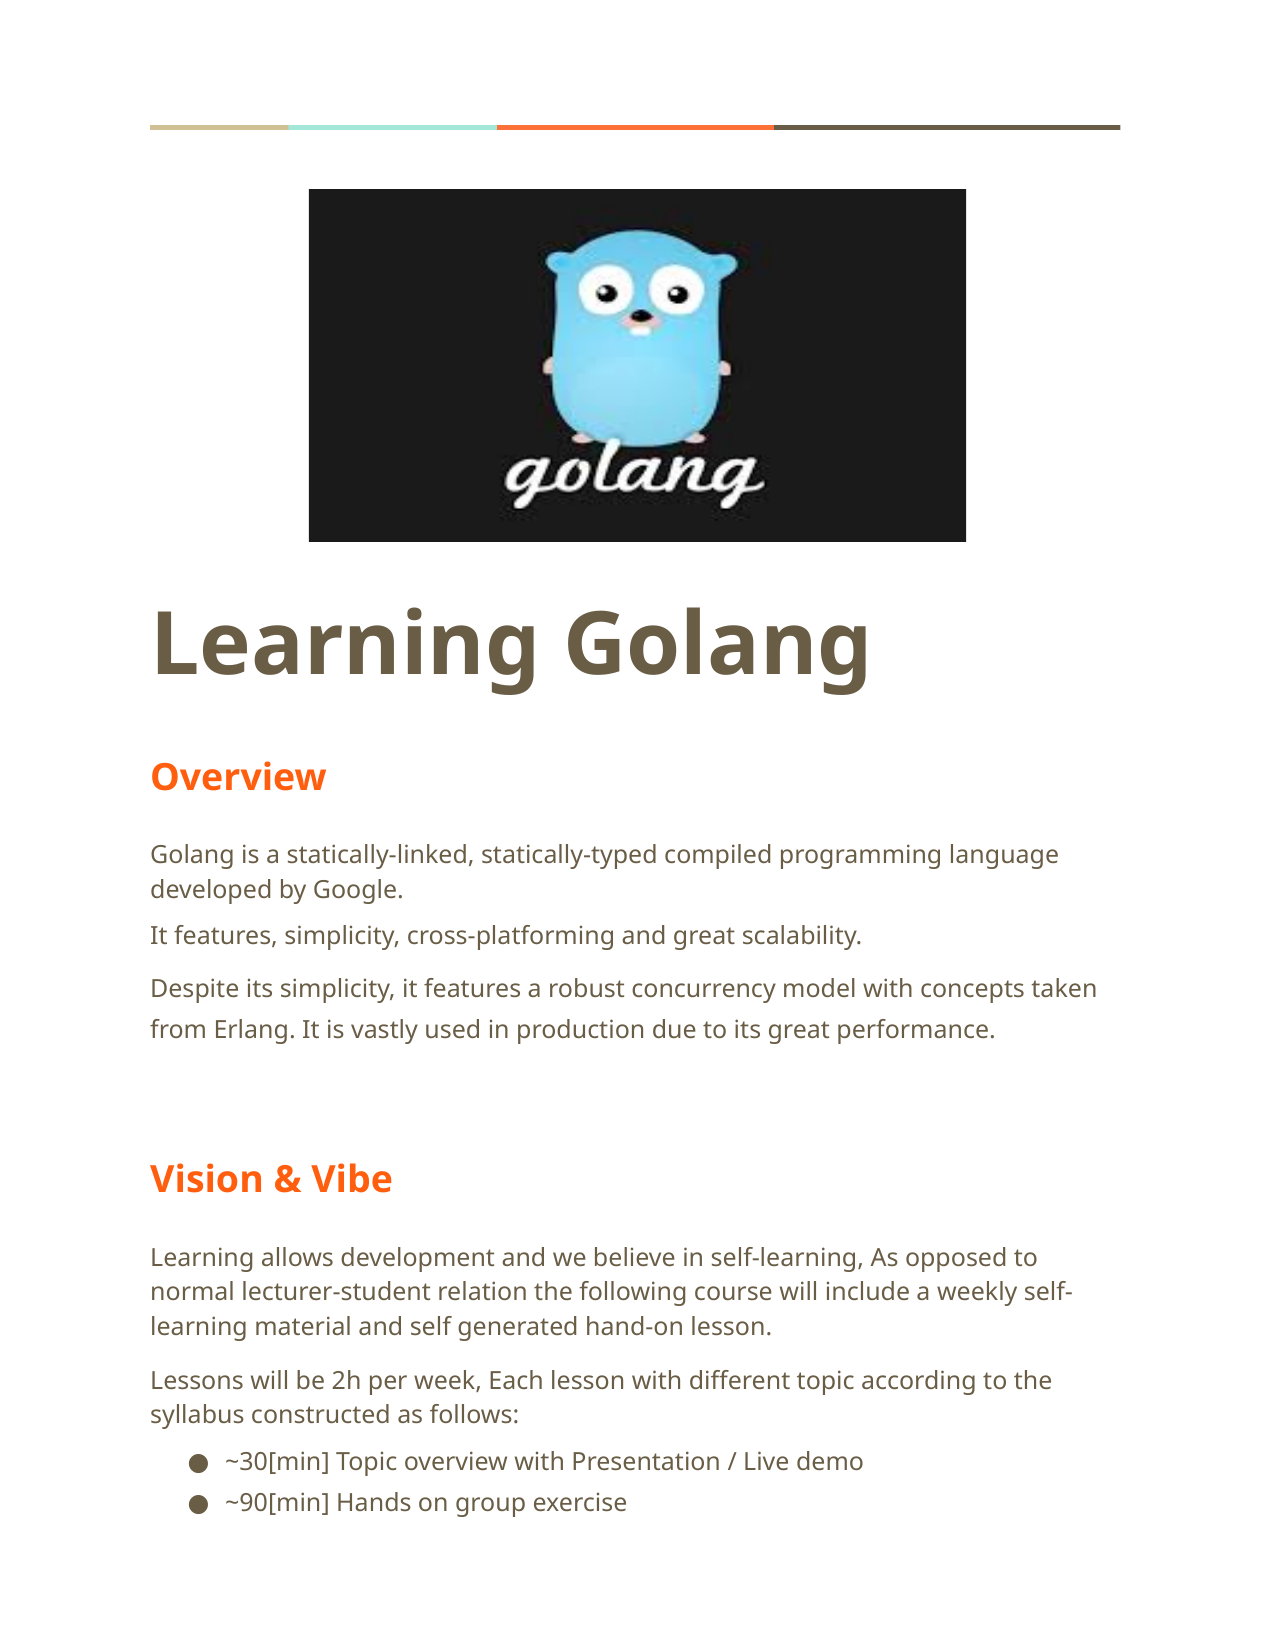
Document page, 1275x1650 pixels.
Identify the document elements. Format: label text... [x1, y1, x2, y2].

list ~90[min] Hands on group exercise [187, 1484, 1125, 1518]
subtitle Lessons will be 2h per week, Each lesson with different topic according to the syllabus constructed as follows: [150, 1363, 1125, 1431]
subtitle Learning allows development and we believe in self-learning, As opposed to normal lecturer-student relation the following course will include a weekly self-learning material and self generated hand-on lesson. [150, 1240, 1125, 1342]
subtitle Overview [150, 750, 1125, 801]
subtitle Golang is a statically-linked, statically-typed compiled programming language developed by Google. [150, 837, 1125, 905]
text It features, simplicity, cross-platforming and great scalability. [150, 918, 1125, 952]
picture [308, 189, 967, 542]
title Learning Golang [150, 581, 1125, 700]
picture [150, 125, 1121, 130]
list ~30[min] Topic overview with Presentation / Live demo [187, 1444, 1125, 1478]
text Despite its simplicity, it features a robust concurrency model with concepts taken from Erlang. It is vastly used in production due to its great performance. [150, 971, 1125, 1046]
subtitle Vision & Vibe [150, 1153, 1125, 1204]
